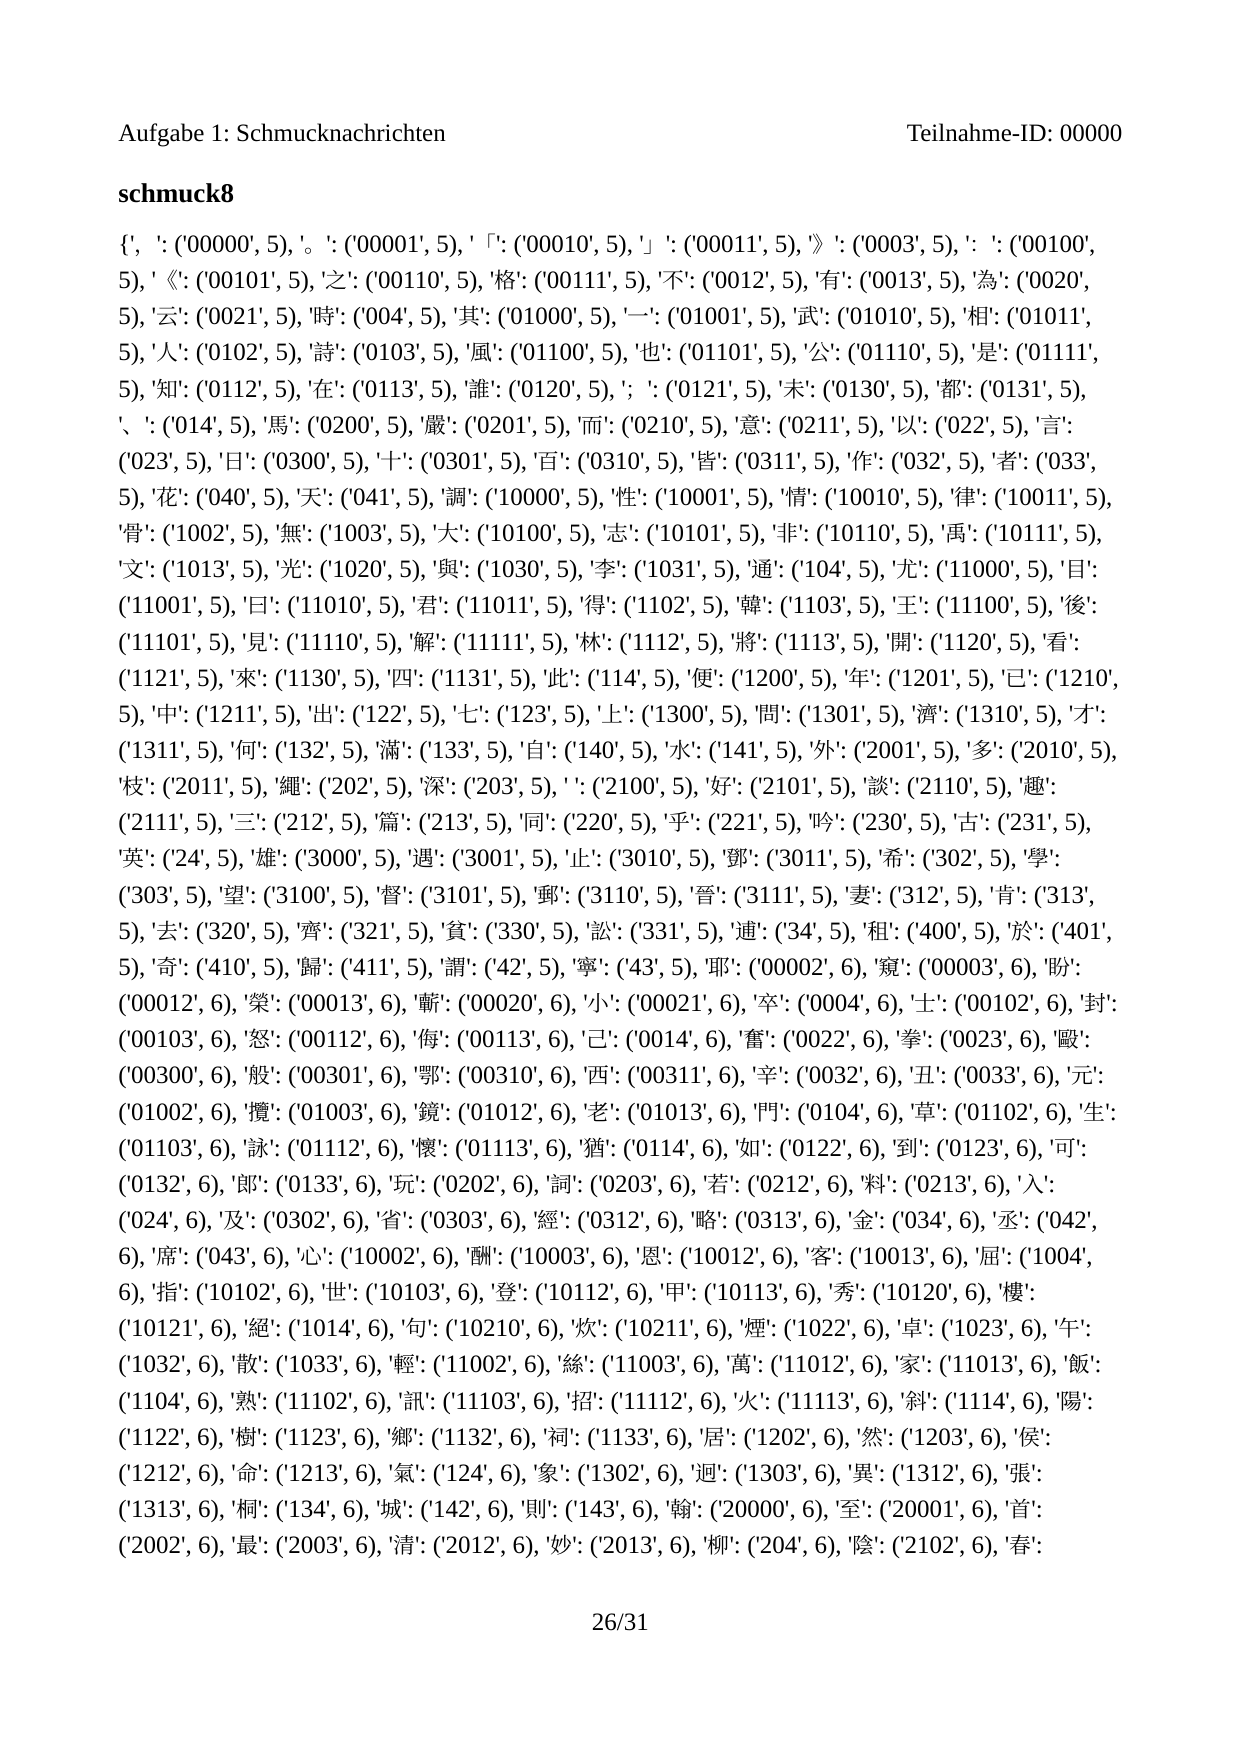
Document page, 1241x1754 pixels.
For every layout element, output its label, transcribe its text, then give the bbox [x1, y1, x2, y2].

text {'，': ('00000', 5), '。': ('00001', 5), '「': ('00010', 5), '」': ('00011', 5), '》': ('0003', 5), '：': ('00100', 5), '《': ('00101', 5), '之': ('00110', 5), '格': ('00111', 5), '不': ('0012', 5), '有': ('0013', 5), '為': ('0020', 5), '云': ('0021', 5), '時': ('004', 5), '其': ('01000', 5), '一': ('01001', 5), '武': ('01010', 5), '相': ('01011', 5), '人': ('0102', 5), '詩': ('0103', 5), '風': ('01100', 5), '也': ('01101', 5), '公': ('01110', 5), '是': ('01111', 5), '知': ('0112', 5), '在': ('0113', 5), '誰': ('0120', 5), '；': ('0121', 5), '未': ('0130', 5), '都': ('0131', 5), '、': ('014', 5), '馬': ('0200', 5), '嚴': ('0201', 5), '而': ('0210', 5), '意': ('0211', 5), '以': ('022', 5), '言': ('023', 5), '日': ('0300', 5), '十': ('0301', 5), '百': ('0310', 5), '皆': ('0311', 5), '作': ('032', 5), '者': ('033', 5), '花': ('040', 5), '天': ('041', 5), '調': ('10000', 5), '性': ('10001', 5), '情': ('10010', 5), '律': ('10011', 5), '骨': ('1002', 5), '無': ('1003', 5), '大': ('10100', 5), '志': ('10101', 5), '非': ('10110', 5), '禹': ('10111', 5), '文': ('1013', 5), '光': ('1020', 5), '與': ('1030', 5), '李': ('1031', 5), '通': ('104', 5), '尤': ('11000', 5), '目': ('11001', 5), '曰': ('11010', 5), '君': ('11011', 5), '得': ('1102', 5), '韓': ('1103', 5), '王': ('11100', 5), '後': ('11101', 5), '見': ('11110', 5), '解': ('11111', 5), '林': ('1112', 5), '將': ('1113', 5), '開': ('1120', 5), '看': ('1121', 5), '來': ('1130', 5), '四': ('1131', 5), '此': ('114', 5), '便': ('1200', 5), '年': ('1201', 5), '已': ('1210', 5), '中': ('1211', 5), '出': ('122', 5), '七': ('123', 5), '上': ('1300', 5), '問': ('1301', 5), '濟': ('1310', 5), '才': ('1311', 5), '何': ('132', 5), '滿': ('133', 5), '自': ('140', 5), '水': ('141', 5), '外': ('2001', 5), '多': ('2010', 5), '枝': ('2011', 5), '繩': ('202', 5), '深': ('203', 5), ' ': ('2100', 5), '好': ('2101', 5), '談': ('2110', 5), '趣': ('2111', 5), '三': ('212', 5), '篇': ('213', 5), '同': ('220', 5), '乎': ('221', 5), '吟': ('230', 5), '古': ('231', 5), '英': ('24', 5), '雄': ('3000', 5), '遇': ('3001', 5), '止': ('3010', 5), '鄧': ('3011', 5), '希': ('302', 5), '學': ('303', 5), '望': ('3100', 5), '督': ('3101', 5), '郵': ('3110', 5), '晉': ('3111', 5), '妻': ('312', 5), '肯': ('313', 5), '去': ('320', 5), '齊': ('321', 5), '貧': ('330', 5), '訟': ('331', 5), '逋': ('34', 5), '租': ('400', 5), '於': ('401', 5), '奇': ('410', 5), '歸': ('411', 5), '謂': ('42', 5), '寧': ('43', 5), '耶': ('00002', 6), '窺': ('00003', 6), '盼': ('00012', 6), '榮': ('00013', 6), '蘄': ('00020', 6), '小': ('00021', 6), '卒': ('0004', 6), '士': ('00102', 6), '封': ('00103', 6), '怒': ('00112', 6), '侮': ('00113', 6), '己': ('0014', 6), '奮': ('0022', 6), '拳': ('0023', 6), '毆': ('00300', 6), '般': ('00301', 6), '鄂': ('00310', 6), '西': ('00311', 6), '辛': ('0032', 6), '丑': ('0033', 6), '元': ('01002', 6), '攬': ('01003', 6), '鏡': ('01012', 6), '老': ('01013', 6), '門': ('0104', 6), '草': ('01102', 6), '生': ('01103', 6), '詠': ('01112', 6), '懷': ('01113', 6), '猶': ('0114', 6), '如': ('0122', 6), '到': ('0123', 6), '可': ('0132', 6), '郎': ('0133', 6), '玩': ('0202', 6), '詞': ('0203', 6), '若': ('0212', 6), '料': ('0213', 6), '入': ('024', 6), '及': ('0302', 6), '省': ('0303', 6), '經': ('0312', 6), '略': ('0313', 6), '金': ('034', 6), '丞': ('042', 6), '席': ('043', 6), '心': ('10002', 6), '酬': ('10003', 6), '恩': ('10012', 6), '客': ('10013', 6), '屈': ('1004', 6), '指': ('10102', 6), '世': ('10103', 6), '登': ('10112', 6), '甲': ('10113', 6), '秀': ('10120', 6), '樓': ('10121', 6), '絕': ('1014', 6), '句': ('10210', 6), '炊': ('10211', 6), '煙': ('1022', 6), '卓': ('1023', 6), '午': ('1032', 6), '散': ('1033', 6), '輕': ('11002', 6), '絲': ('11003', 6), '萬': ('11012', 6), '家': ('11013', 6), '飯': ('1104', 6), '熟': ('11102', 6), '訊': ('11103', 6), '招': ('11112', 6), '火': ('11113', 6), '斜': ('1114', 6), '陽': ('1122', 6), '樹': ('1123', 6), '鄉': ('1132', 6), '祠': ('1133', 6), '居': ('1202', 6), '然': ('1203', 6), '侯': ('1212', 6), '命': ('1213', 6), '氣': ('124', 6), '象': ('1302', 6), '迥': ('1303', 6), '異': ('1312', 6), '張': ('1313', 6), '桐': ('134', 6), '城': ('142', 6), '則': ('143', 6), '翰': ('20000', 6), '至': ('20001', 6), '首': ('2002', 6), '最': ('2003', 6), '清': ('2012', 6), '妙': ('2013', 6), '柳': ('204', 6), '陰': ('2102', 6), '春': [118, 227, 1122, 1560]
text schmuck8 [118, 177, 1122, 208]
